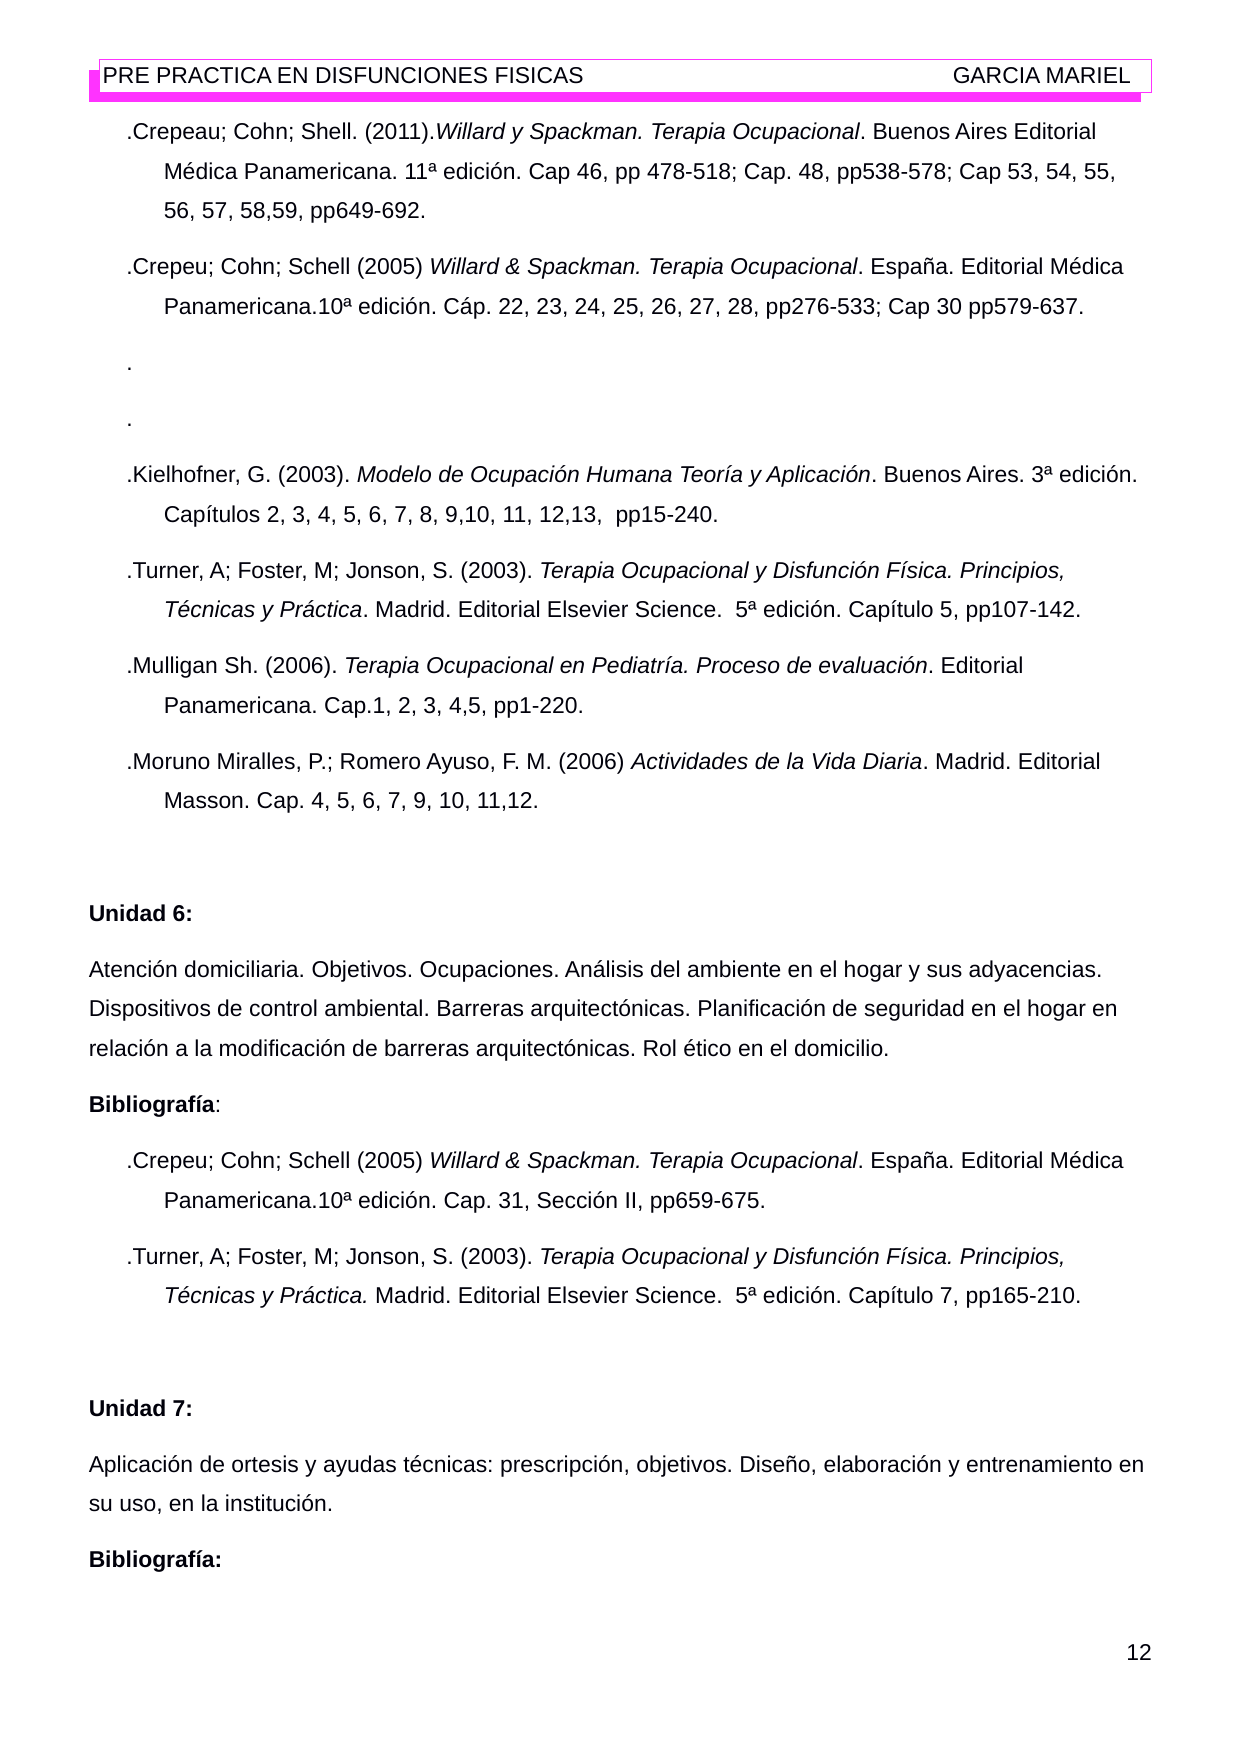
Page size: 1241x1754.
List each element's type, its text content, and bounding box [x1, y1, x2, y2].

list Kielhofner, G. (2003). Modelo de Ocupación Humana Teoría y Aplicación. Buenos Aires. 3ª edición. Capítulos 2, 3, 4, 5, 6, 7, 8, 9,10, 11, 12,13, pp15-240. [126, 461, 1152, 527]
list Turner, A; Foster, M; Jonson, S. (2003). Terapia Ocupacional y Disfunción Física. Principios, Técnicas y Práctica. Madrid. Editorial Elsevier Science. 5ª edición. Capítulo 7, pp165-210. [126, 1243, 1152, 1309]
text Unidad 6: [88, 900, 1152, 926]
text Atención domiciliaria. Objetivos. Ocupaciones. Análisis del ambiente en el hogar y sus adyacencias. Dispositivos de control ambiental. Barreras arquitectónicas. Planificación de seguridad en el hogar en relación a la modificación de barreras arquitectónicas. Rol ético en el domicilio. [88, 956, 1152, 1061]
list Moruno Miralles, P.; Romero Ayuso, F. M. (2006) Actividades de la Vida Diaria. Madrid. Editorial Masson. Cap. 4, 5, 6, 7, 9, 10, 11,12. [126, 748, 1152, 814]
list Mulligan Sh. (2006). Terapia Ocupacional en Pediatría. Proceso de evaluación. Editorial Panamericana. Cap.1, 2, 3, 4,5, pp1-220. [126, 652, 1152, 718]
list Crepeau; Cohn; Shell. (2011).Willard y Spackman. Terapia Ocupacional. Buenos Aires Editorial Médica Panamericana. 11ª edición. Cap 46, pp 478-518; Cap. 48, pp538-578; Cap 53, 54, 55, 56, 57, 58,59, pp649-692. [126, 118, 1152, 223]
text Bibliografía: [88, 1091, 1152, 1117]
text Unidad 7: [88, 1394, 1152, 1421]
text Aplicación de ortesis y ayudas técnicas: prescripción, objetivos. Diseño, elaboración y entrenamiento en su uso, en la institución. [88, 1451, 1152, 1517]
list Crepeu; Cohn; Schell (2005) Willard & Spackman. Terapia Ocupacional. España. Editorial Médica Panamericana.10ª edición. Cáp. 22, 23, 24, 25, 26, 27, 28, pp276-533; Cap 30 pp579-637. [126, 253, 1152, 319]
list Crepeu; Cohn; Schell (2005) Willard & Spackman. Terapia Ocupacional. España. Editorial Médica Panamericana.10ª edición. Cap. 31, Sección II, pp659-675. [126, 1147, 1152, 1213]
list Turner, A; Foster, M; Jonson, S. (2003). Terapia Ocupacional y Disfunción Física. Principios, Técnicas y Práctica. Madrid. Editorial Elsevier Science. 5ª edición. Capítulo 5, pp107-142. [126, 557, 1152, 623]
text Bibliografía: [88, 1546, 1152, 1573]
